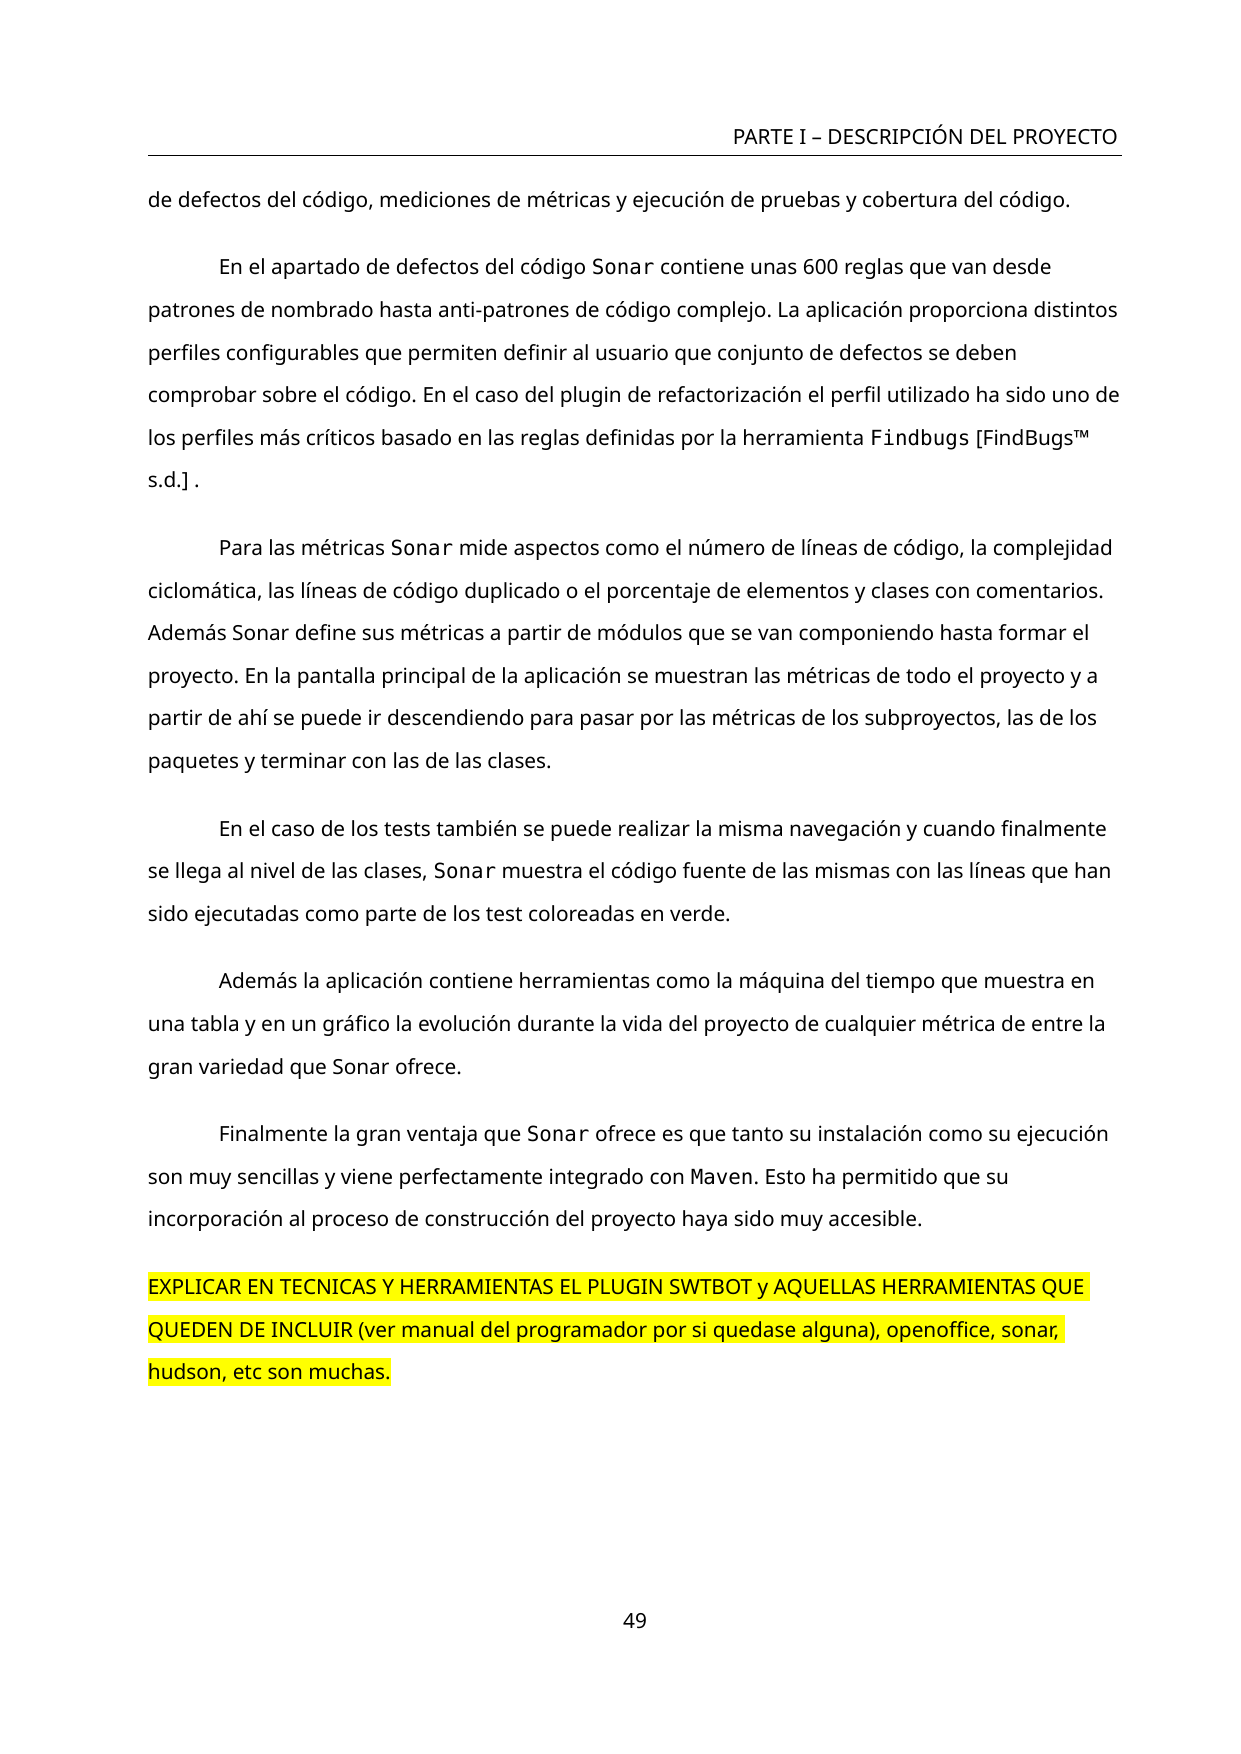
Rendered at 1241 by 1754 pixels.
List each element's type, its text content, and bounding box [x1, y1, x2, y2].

text Además la aplicación contiene herramientas como la máquina del tiempo que muestra en una tabla y en un gráfico la evolución durante la vida del proyecto de cualquier métrica de entre la gran variedad que Sonar ofrece. [148, 967, 1122, 1080]
text Para las métricas Sonar mide aspectos como el número de líneas de código, la complejidad ciclomática, las líneas de código duplicado o el porcentaje de elementos y clases con comentarios. Además Sonar define sus métricas a partir de módulos que se van componiendo hasta formar el proyecto. En la pantalla principal de la aplicación se muestran las métricas de todo el proyecto y a partir de ahí se puede ir descendiendo para pasar por las métricas de los subproyectos, las de los paquetes y terminar con las de las clases. [148, 533, 1122, 774]
text de defectos del código, mediciones de métricas y ejecución de pruebas y cobertura del código. [148, 185, 1122, 213]
text Finalmente la gran ventaja que Sonar ofrece es que tanto su instalación como su ejecución son muy sencillas y viene perfectamente integrado con Maven. Esto ha permitido que su incorporación al proceso de construcción del proyecto haya sido muy accesible. [148, 1119, 1122, 1233]
text En el apartado de defectos del código Sonar contiene unas 600 reglas que van desde patrones de nombrado hasta anti-patrones de código complejo. La aplicación proporciona distintos perfiles configurables que permiten definir al usuario que conjunto de defectos se deben comprobar sobre el código. En el caso del plugin de refactorización el perfil utilizado ha sido uno de los perfiles más críticos basado en las reglas definidas por la herramienta Findbugs [FindBugs™ s.d.] . [148, 252, 1122, 494]
text EXPLICAR EN TECNICAS Y HERRAMIENTAS EL PLUGIN SWTBOT y AQUELLAS HERRAMIENTAS QUE QUEDEN DE INCLUIR (ver manual del programador por si quedase alguna), openoffice, sonar, hudson, etc son muchas. [148, 1272, 1122, 1386]
text En el caso de los tests también se puede realizar la misma navegación y cuando finalmente se llega al nivel de las clases, Sonar muestra el código fuente de las mismas con las líneas que han sido ejecutadas como parte de los test coloreadas en verde. [148, 814, 1122, 927]
